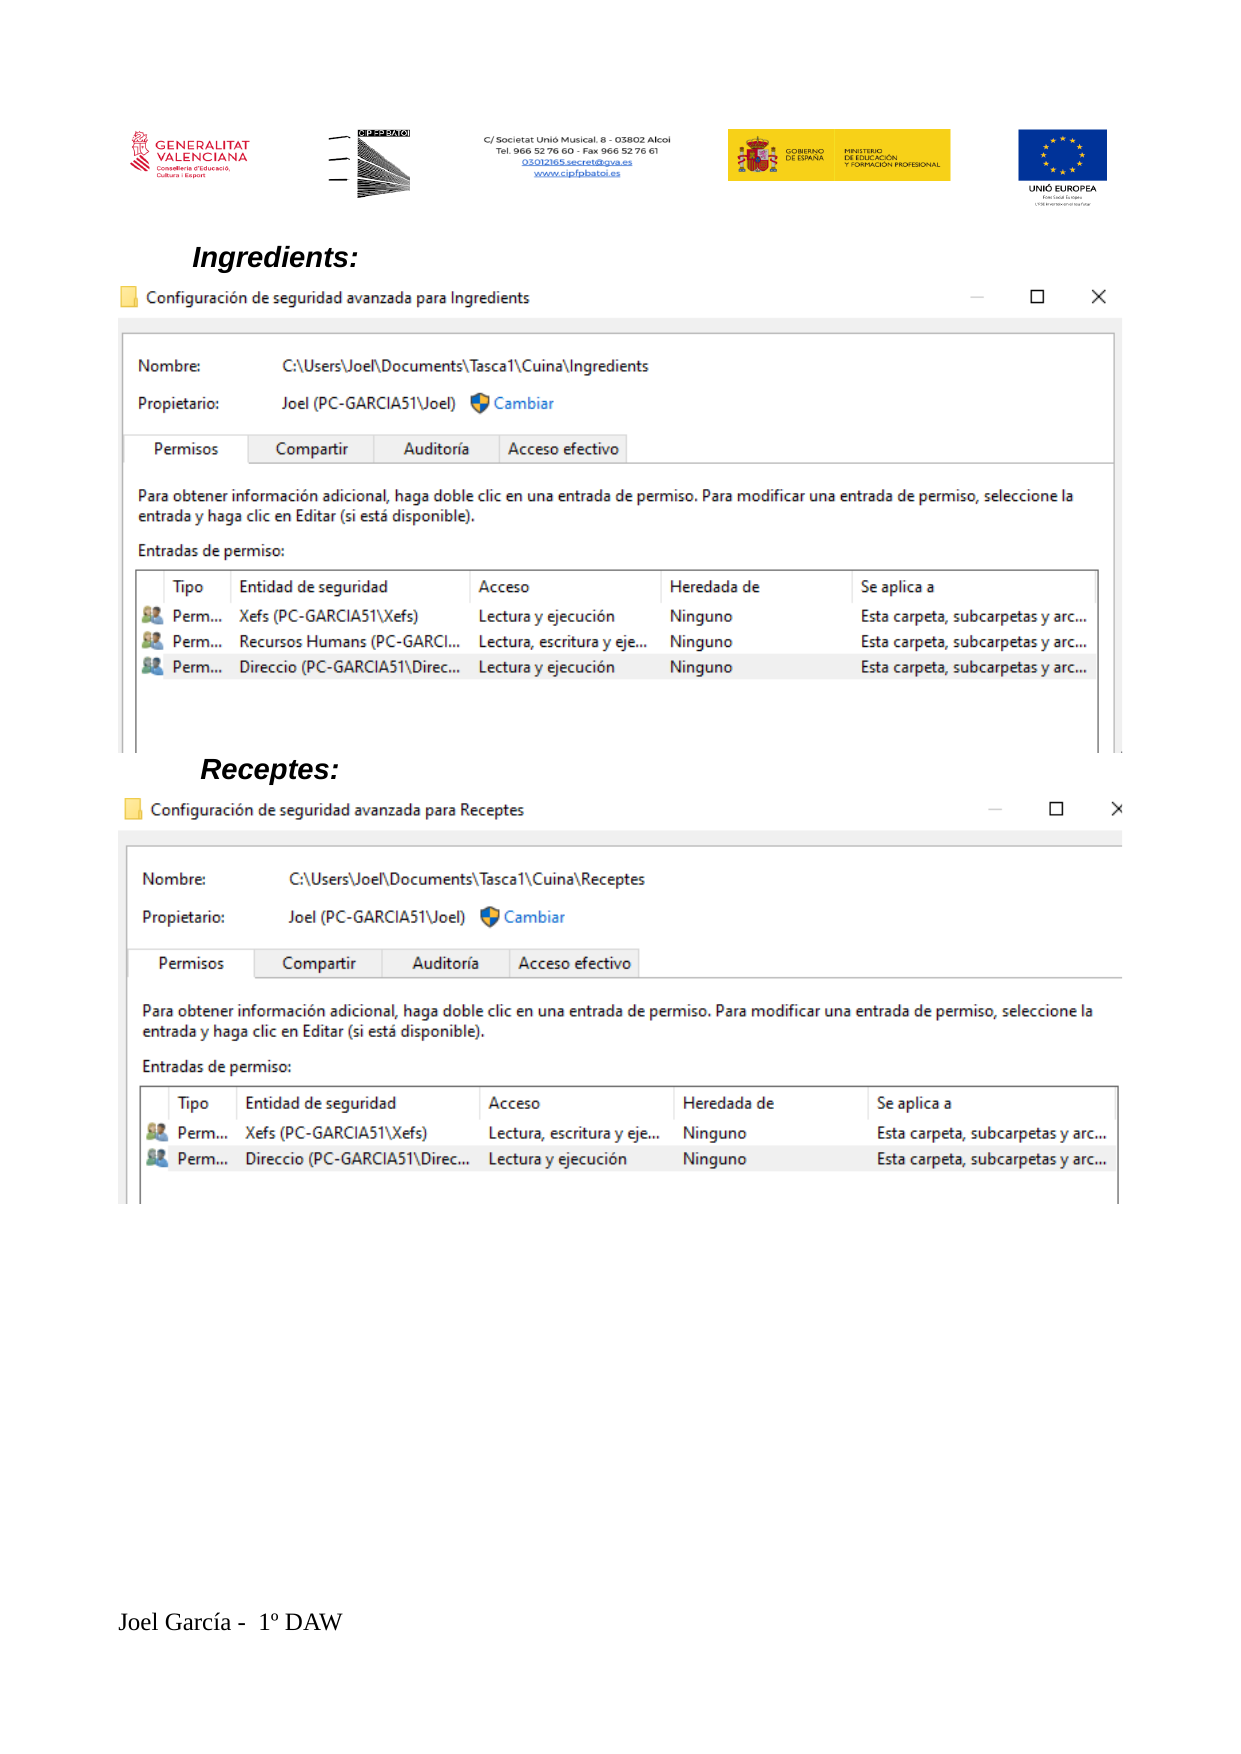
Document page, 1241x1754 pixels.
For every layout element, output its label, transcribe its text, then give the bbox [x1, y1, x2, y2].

subtitle Ingredients: [118, 240, 1122, 274]
picture [118, 798, 1123, 1204]
picture [118, 118, 1118, 209]
picture [118, 286, 1123, 753]
subtitle Receptes: [118, 753, 1122, 786]
